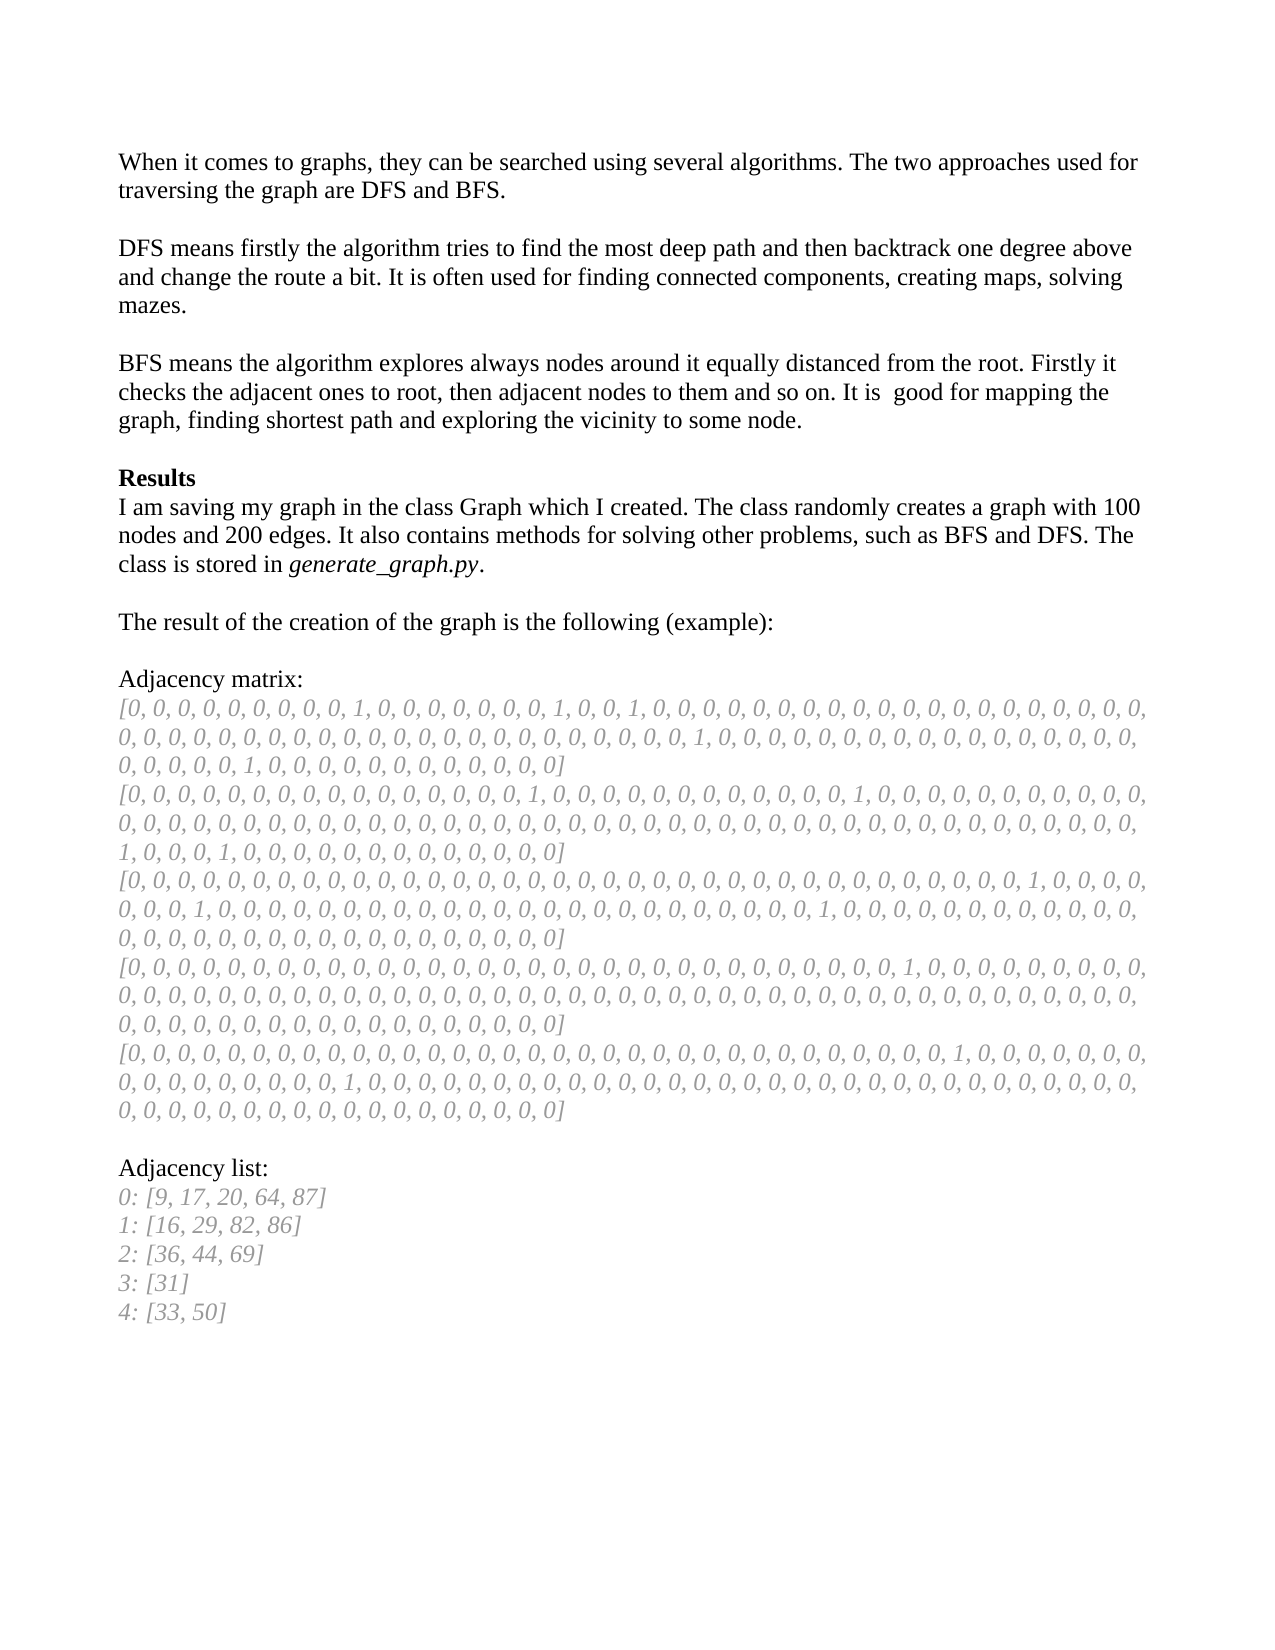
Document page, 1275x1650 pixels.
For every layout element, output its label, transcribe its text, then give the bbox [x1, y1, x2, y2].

text When it comes to graphs, they can be searched using several algorithms. The two approaches used for traversing the graph are DFS and BFS. [118, 147, 1157, 204]
text 4: [33, 50] [118, 1297, 1157, 1326]
text 0: [9, 17, 20, 64, 87] [118, 1182, 1157, 1211]
text DFS means firstly the algorithm tries to find the most deep path and then backtrack one degree above and change the route a bit. It is often used for finding connected components, creating maps, solving mazes. [118, 233, 1157, 319]
text Results [118, 463, 1157, 492]
text 2: [36, 44, 69] [118, 1239, 1157, 1268]
text I am saving my graph in the class Graph which I created. The class randomly creates a graph with 100 nodes and 200 edges. It also contains methods for solving other problems, such as BFS and DFS. The class is stored in generate_graph.py. [118, 492, 1157, 578]
text [0, 0, 0, 0, 0, 0, 0, 0, 0, 0, 0, 0, 0, 0, 0, 0, 0, 0, 0, 0, 0, 0, 0, 0, 0, 0, 0, 0, 0, 0, 0, 0, 0, 0, 0, 0, 1, 0, 0, 0, 0, 0, 0, 0, 1, 0, 0, 0, 0, 0, 0, 0, 0, 0, 0, 0, 0, 0, 0, 0, 0, 0, 0, 0, 0, 0, 0, 0, 0, 1, 0, 0, 0, 0, 0, 0, 0, 0, 0, 0, 0, 0, 0, 0, 0, 0, 0, 0, 0, 0, 0, 0, 0, 0, 0, 0, 0, 0, 0, 0] [118, 866, 1157, 952]
text Adjacency matrix: [118, 664, 1157, 693]
text The result of the creation of the graph is the following (example): [118, 607, 1157, 636]
text BFS means the algorithm explores always nodes around it equally distanced from the root. Firstly it checks the adjacent ones to root, then adjacent nodes to them and so on. It is good for mapping the graph, finding shortest path and exploring the vicinity to some node. [118, 348, 1157, 434]
text Adjacency list: [118, 1153, 1157, 1182]
text [0, 0, 0, 0, 0, 0, 0, 0, 0, 1, 0, 0, 0, 0, 0, 0, 0, 1, 0, 0, 1, 0, 0, 0, 0, 0, 0, 0, 0, 0, 0, 0, 0, 0, 0, 0, 0, 0, 0, 0, 0, 0, 0, 0, 0, 0, 0, 0, 0, 0, 0, 0, 0, 0, 0, 0, 0, 0, 0, 0, 0, 0, 0, 0, 1, 0, 0, 0, 0, 0, 0, 0, 0, 0, 0, 0, 0, 0, 0, 0, 0, 0, 0, 0, 0, 0, 0, 1, 0, 0, 0, 0, 0, 0, 0, 0, 0, 0, 0, 0] [118, 693, 1157, 779]
text [0, 0, 0, 0, 0, 0, 0, 0, 0, 0, 0, 0, 0, 0, 0, 0, 1, 0, 0, 0, 0, 0, 0, 0, 0, 0, 0, 0, 0, 1, 0, 0, 0, 0, 0, 0, 0, 0, 0, 0, 0, 0, 0, 0, 0, 0, 0, 0, 0, 0, 0, 0, 0, 0, 0, 0, 0, 0, 0, 0, 0, 0, 0, 0, 0, 0, 0, 0, 0, 0, 0, 0, 0, 0, 0, 0, 0, 0, 0, 0, 0, 0, 1, 0, 0, 0, 1, 0, 0, 0, 0, 0, 0, 0, 0, 0, 0, 0, 0, 0] [118, 779, 1157, 866]
text [0, 0, 0, 0, 0, 0, 0, 0, 0, 0, 0, 0, 0, 0, 0, 0, 0, 0, 0, 0, 0, 0, 0, 0, 0, 0, 0, 0, 0, 0, 0, 1, 0, 0, 0, 0, 0, 0, 0, 0, 0, 0, 0, 0, 0, 0, 0, 0, 0, 0, 0, 0, 0, 0, 0, 0, 0, 0, 0, 0, 0, 0, 0, 0, 0, 0, 0, 0, 0, 0, 0, 0, 0, 0, 0, 0, 0, 0, 0, 0, 0, 0, 0, 0, 0, 0, 0, 0, 0, 0, 0, 0, 0, 0, 0, 0, 0, 0, 0, 0] [118, 952, 1157, 1038]
text 3: [31] [118, 1268, 1157, 1297]
text 1: [16, 29, 82, 86] [118, 1211, 1157, 1239]
text [0, 0, 0, 0, 0, 0, 0, 0, 0, 0, 0, 0, 0, 0, 0, 0, 0, 0, 0, 0, 0, 0, 0, 0, 0, 0, 0, 0, 0, 0, 0, 0, 0, 1, 0, 0, 0, 0, 0, 0, 0, 0, 0, 0, 0, 0, 0, 0, 0, 0, 1, 0, 0, 0, 0, 0, 0, 0, 0, 0, 0, 0, 0, 0, 0, 0, 0, 0, 0, 0, 0, 0, 0, 0, 0, 0, 0, 0, 0, 0, 0, 0, 0, 0, 0, 0, 0, 0, 0, 0, 0, 0, 0, 0, 0, 0, 0, 0, 0, 0] [118, 1038, 1157, 1124]
